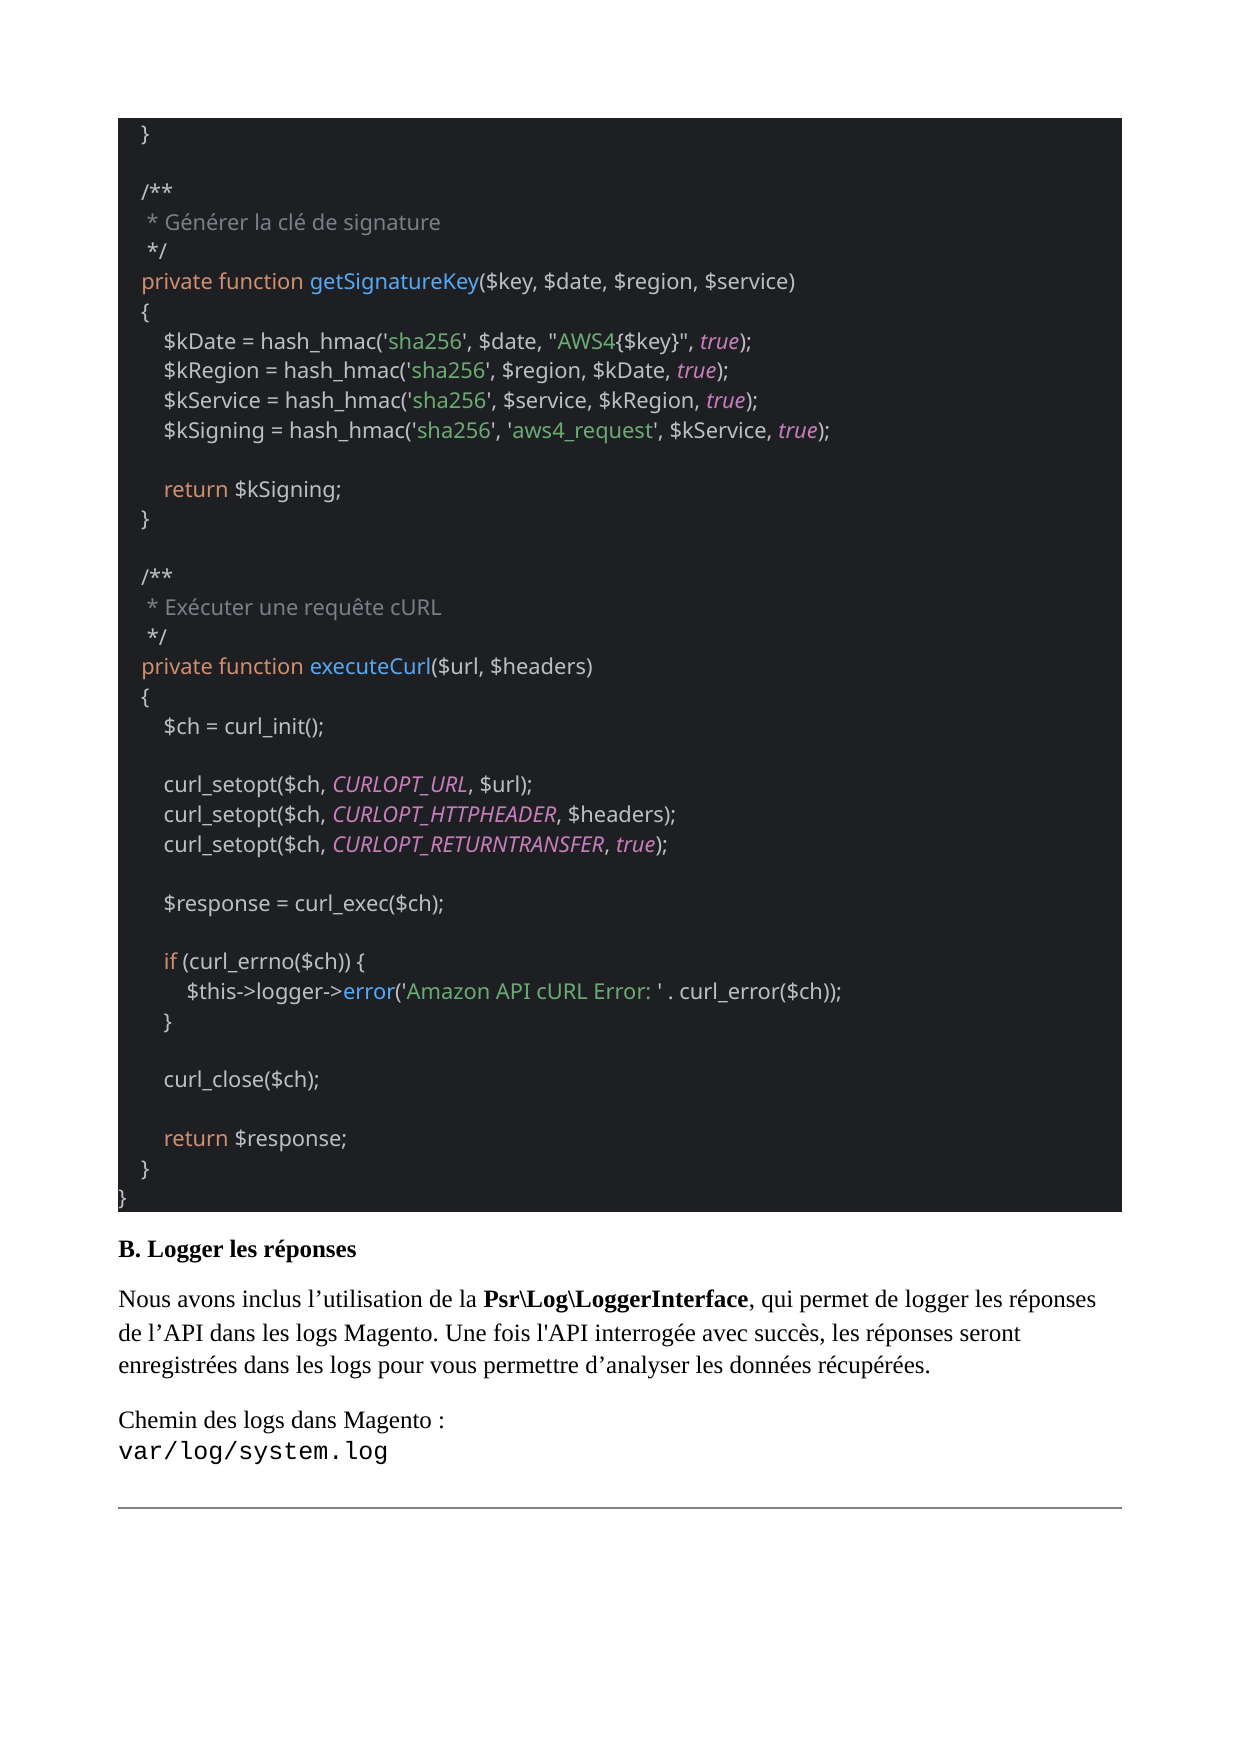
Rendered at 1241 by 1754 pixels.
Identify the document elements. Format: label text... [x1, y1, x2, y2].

text Chemin des logs dans Magento : var/log/system.log [118, 1406, 1122, 1467]
subtitle B. Logger les réponses [118, 1234, 1122, 1263]
text Nous avons inclus l’utilisation de la Psr\Log\LoggerInterface, qui permet de logger les réponses de l’API dans les logs Magento. Une fois l'API interrogée avec succès, les réponses seront enregistrées dans les logs pour vous permettre d’analyser les données récupérées. [118, 1284, 1122, 1379]
text } /** * Générer la clé de signature */ private function getSignatureKey($key, $date, $region, $service) { $kDate = hash_hmac('sha256', $date, "AWS4{$key}", true); $kRegion = hash_hmac('sha256', $region, $kDate, true); $kService = hash_hmac('sha256', $service, $kRegion, true); $kSigning = hash_hmac('sha256', 'aws4_request', $kService, true); return $kSigning; } /** * Exécuter une requête cURL */ private function executeCurl($url, $headers) { $ch = curl_init(); curl_setopt($ch, CURLOPT_URL, $url); curl_setopt($ch, CURLOPT_HTTPHEADER, $headers); curl_setopt($ch, CURLOPT_RETURNTRANSFER, true); $response = curl_exec($ch); if (curl_errno($ch)) { $this->logger->error('Amazon API cURL Error: ' . curl_error($ch)); } curl_close($ch); return $response; } } [118, 118, 1122, 1212]
